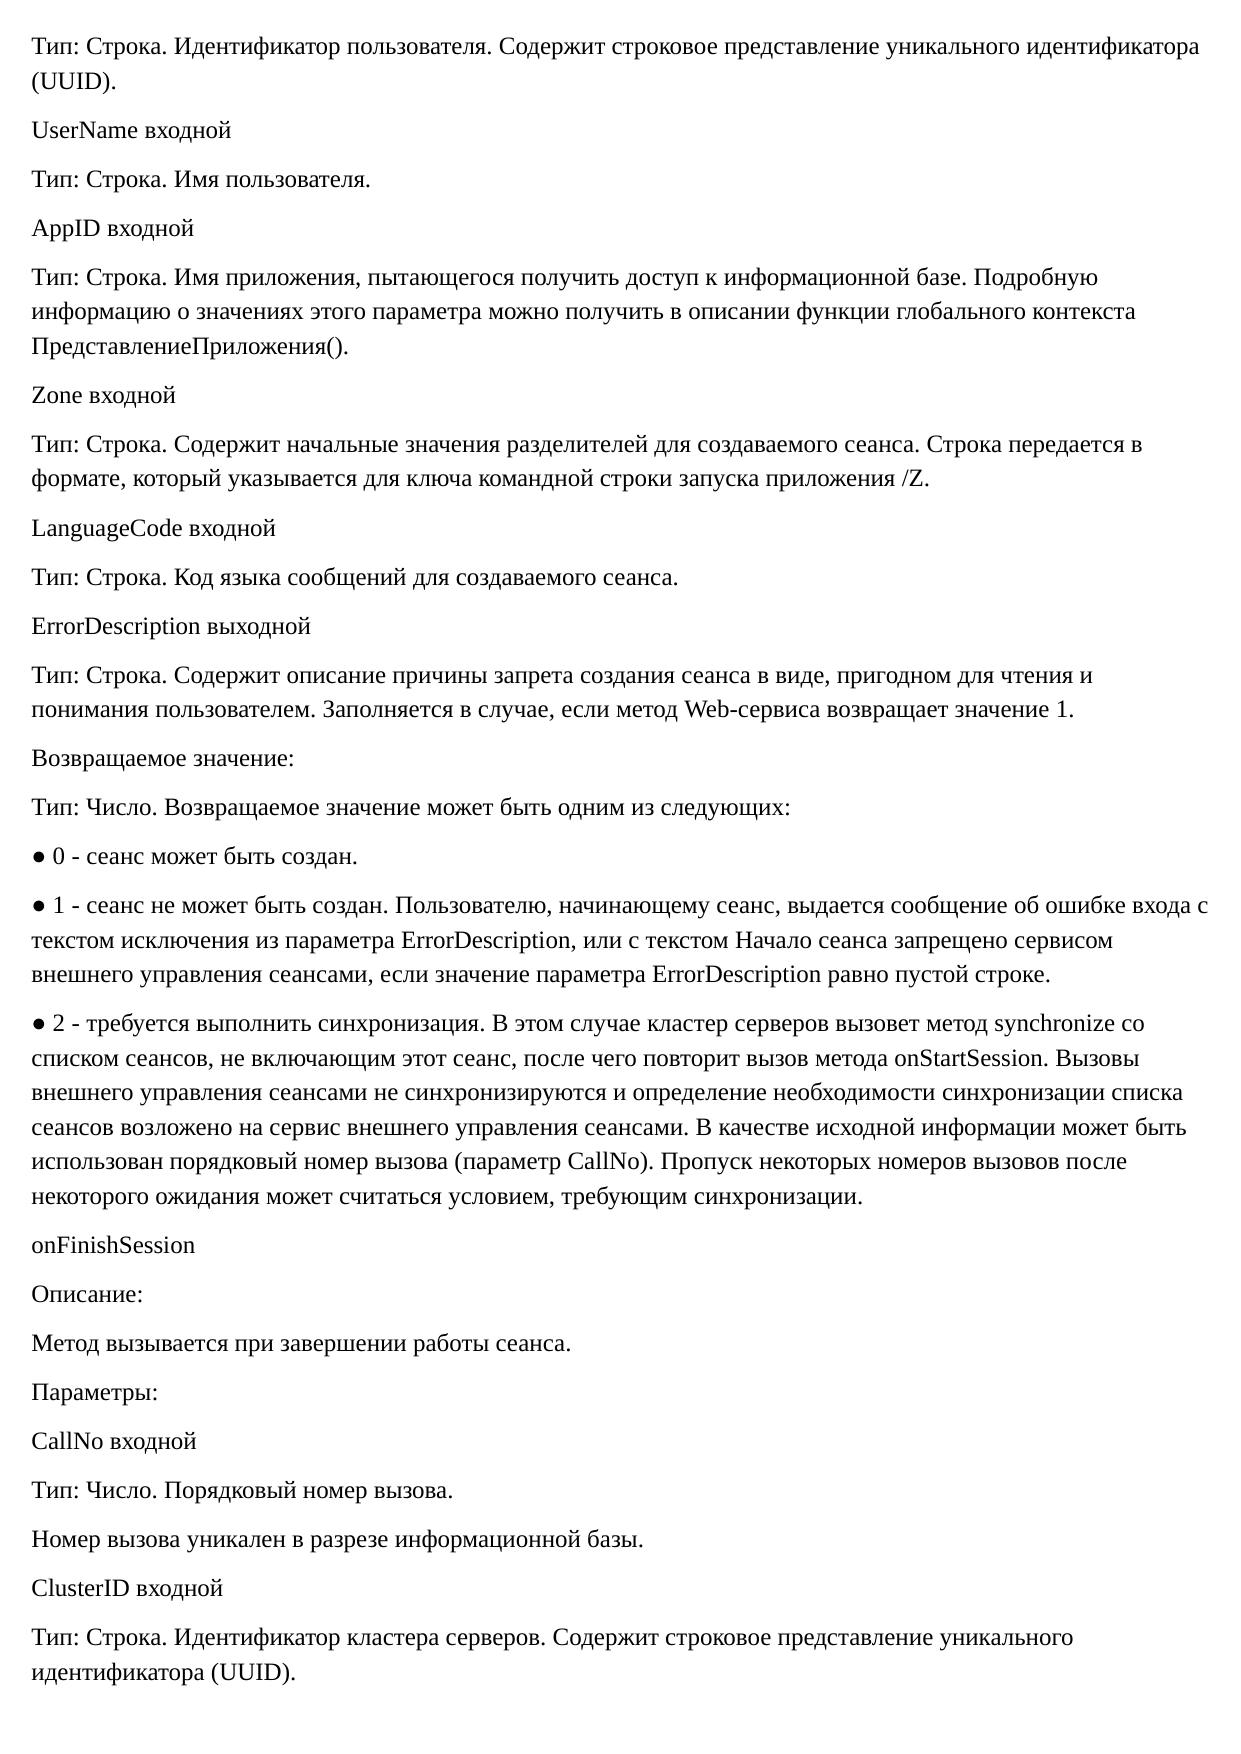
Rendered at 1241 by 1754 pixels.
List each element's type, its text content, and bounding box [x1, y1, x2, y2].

text AppID входной [31, 213, 1212, 242]
text Описание: [31, 1279, 1212, 1308]
text Zone входной [31, 380, 1212, 409]
text onFinishSession [31, 1230, 1212, 1259]
text ● 2 ‑ требуется выполнить синхронизация. В этом случае кластер серверов вызовет метод synchronize со списком сеансов, не включающим этот сеанс, после чего повторит вызов метода onStartSession. Вызовы внешнего управления сеансами не синхронизируются и определение необходимости синхронизации списка сеансов возложено на сервис внешнего управления сеансами. В качестве исходной информации может быть использован порядковый номер вызова (параметр CallNo). Пропуск некоторых номеров вызовов после некоторого ожидания может считаться условием, требующим синхронизации. [31, 1008, 1212, 1210]
text Тип: Строка. Имя пользователя. [31, 164, 1212, 193]
text Номер вызова уникален в разрезе информационной базы. [31, 1524, 1212, 1553]
text UserName входной [31, 115, 1212, 143]
text LanguageCode входной [31, 513, 1212, 541]
text Возвращаемое значение: [31, 743, 1212, 772]
text ErrorDescription выходной [31, 611, 1212, 639]
text Тип: Число. Возвращаемое значение может быть одним из следующих: [31, 792, 1212, 821]
text Тип: Строка. Идентификатор пользователя. Содержит строковое представление уникального идентификатора (UUID). [31, 31, 1212, 94]
text ● 0 ‑ сеанс может быть создан. [31, 841, 1212, 870]
text Тип: Строка. Содержит начальные значения разделителей для создаваемого сеанса. Строка передается в формате, который указывается для ключа командной строки запуска приложения /Z. [31, 429, 1212, 492]
text Тип: Строка. Имя приложения, пытающегося получить доступ к информационной базе. Подробную информацию о значениях этого параметра можно получить в описании функции глобального контекста ПредставлениеПриложения(). [31, 262, 1212, 360]
text ● 1 ‑ сеанс не может быть создан. Пользователю, начинающему сеанс, выдается сообщение об ошибке входа с текстом исключения из параметра ErrorDescription, или с текстом Начало сеанса запрещено сервисом внешнего управления сеансами, если значение параметра ErrorDescription равно пустой строке. [31, 891, 1212, 988]
text Тип: Строка. Содержит описание причины запрета создания сеанса в виде, пригодном для чтения и понимания пользователем. Заполняется в случае, если метод Web-сервиса возвращает значение 1. [31, 660, 1212, 723]
text Тип: Строка. Код языка сообщений для создаваемого сеанса. [31, 562, 1212, 590]
text ClusterID входной [31, 1573, 1212, 1602]
text CallNo входной [31, 1426, 1212, 1455]
text Метод вызывается при завершении работы сеанса. [31, 1328, 1212, 1357]
text Тип: Число. Порядковый номер вызова. [31, 1475, 1212, 1504]
text Параметры: [31, 1377, 1212, 1406]
text Тип: Строка. Идентификатор кластера серверов. Содержит строковое представление уникального идентификатора (UUID). [31, 1622, 1212, 1686]
